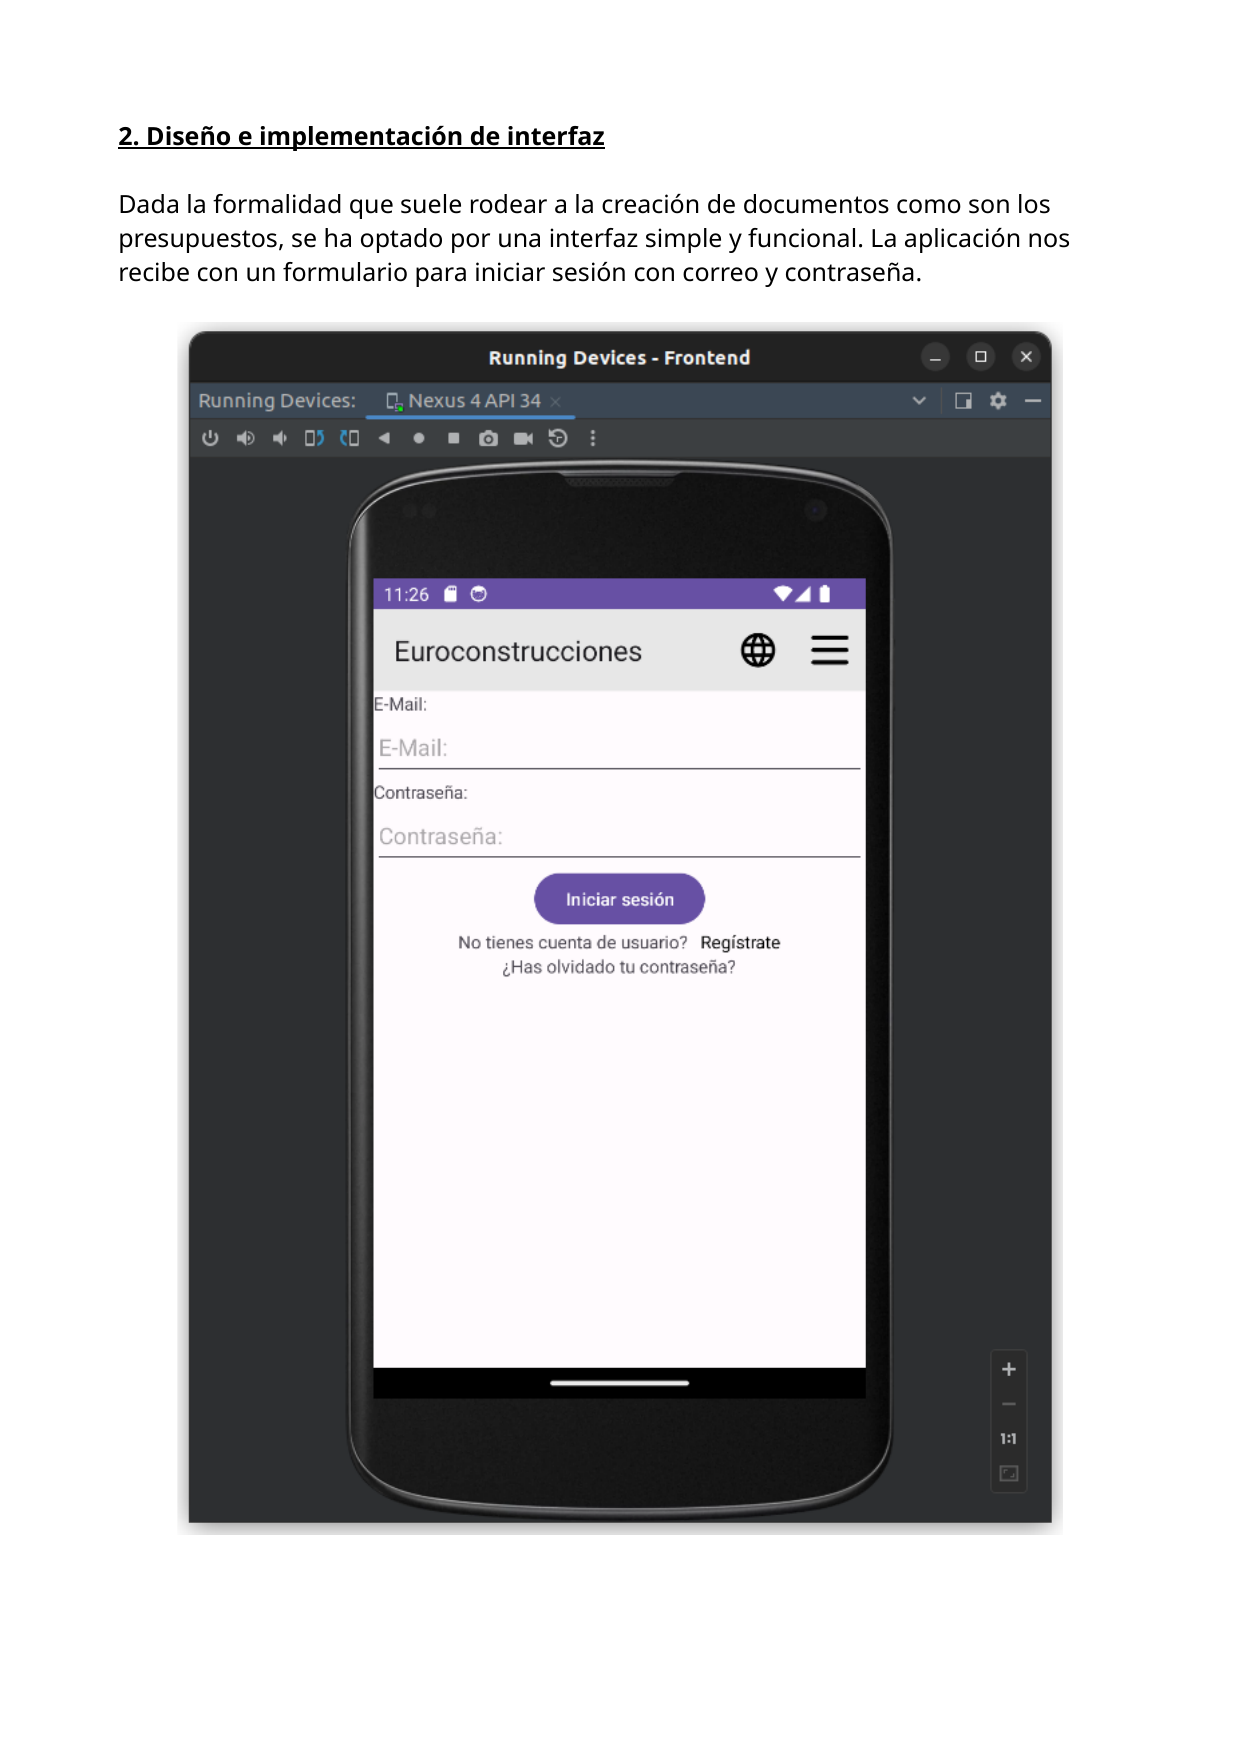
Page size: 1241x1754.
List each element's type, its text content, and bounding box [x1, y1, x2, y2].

text Dada la formalidad que suele rodear a la creación de documentos como son los presupuestos, se ha optado por una interfaz simple y funcional. La aplicación nos recibe con un formulario para iniciar sesión con correo y contraseña. [118, 186, 1122, 288]
picture [177, 322, 1063, 1535]
text 2. Diseño e implementación de interfaz [118, 118, 1122, 152]
